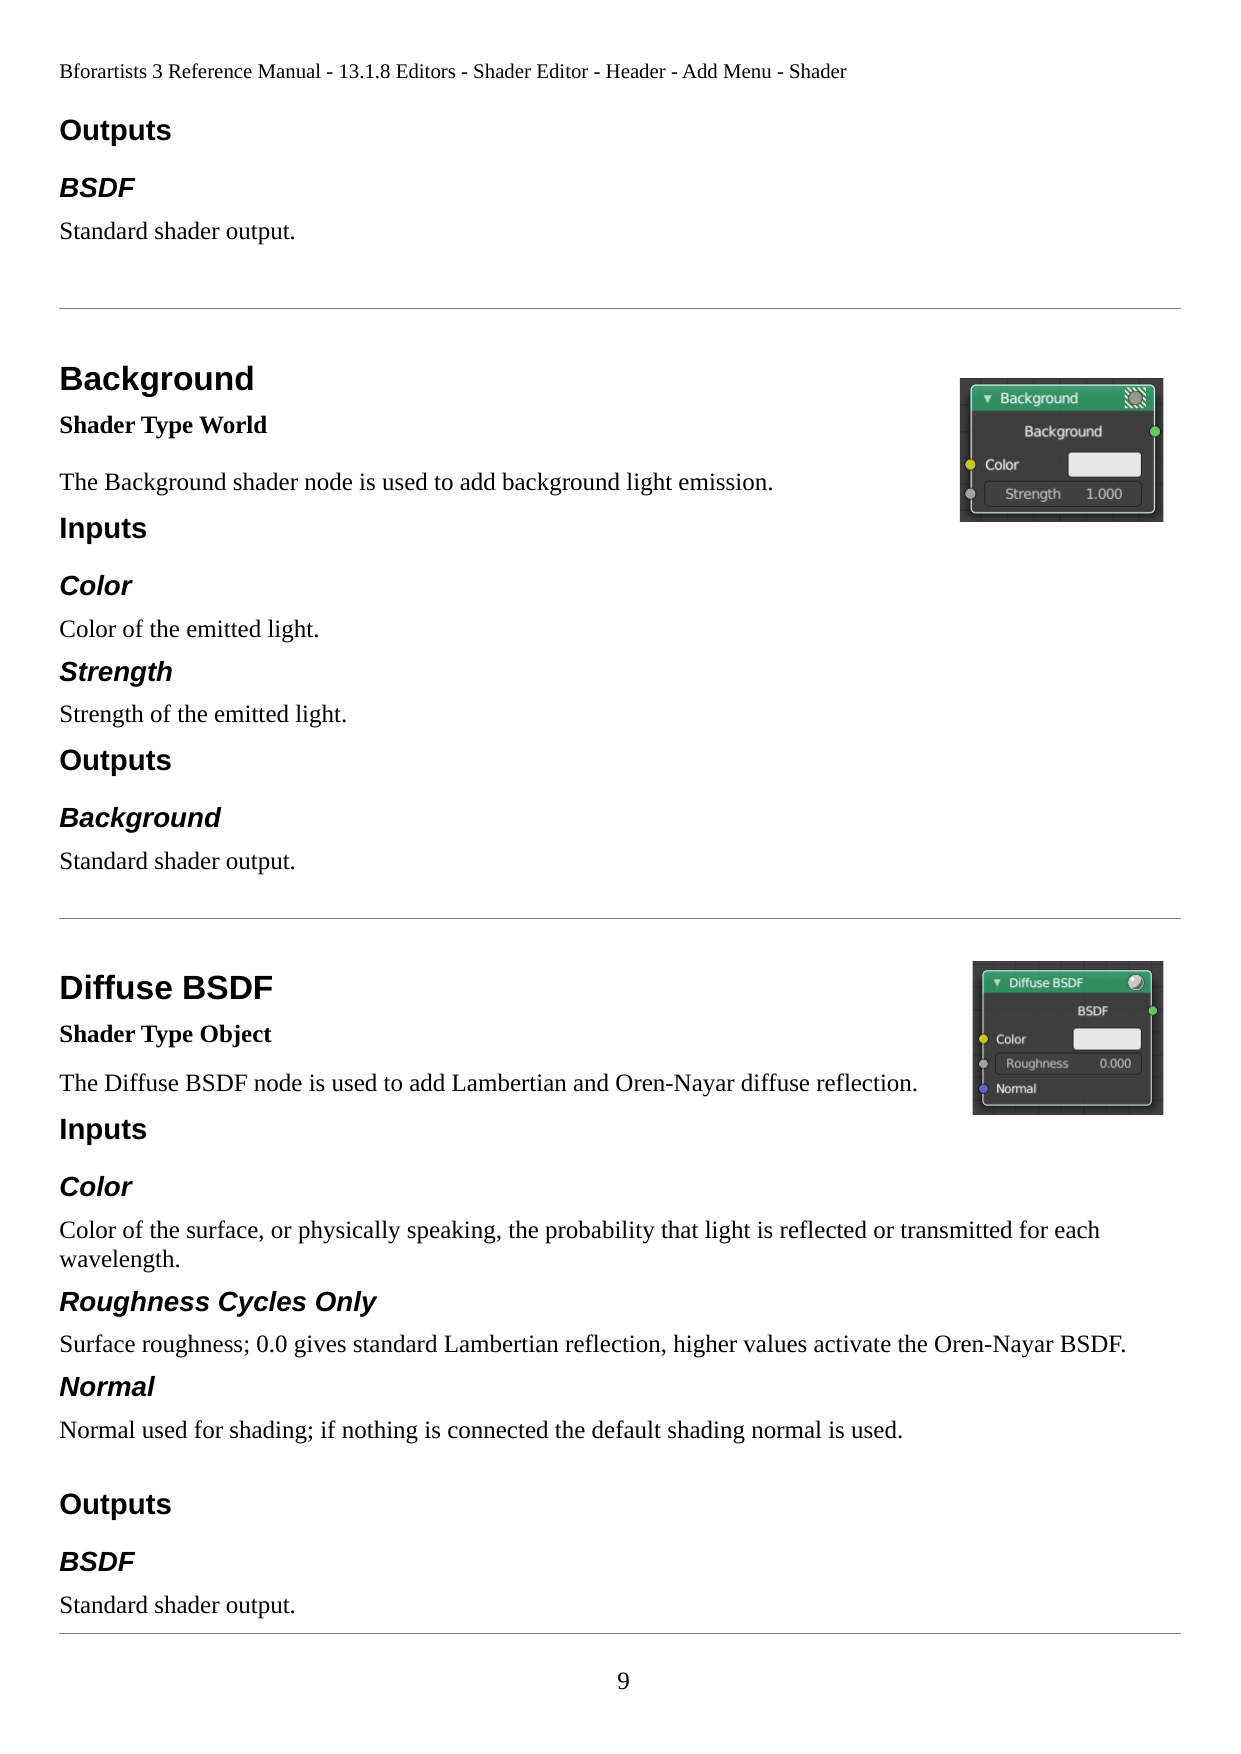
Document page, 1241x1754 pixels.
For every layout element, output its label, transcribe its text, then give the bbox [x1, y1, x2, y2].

subtitle Diffuse BSDF [59, 968, 972, 1007]
subtitle BSDF [59, 1546, 1181, 1578]
subtitle Outputs [59, 1487, 1181, 1521]
subtitle Outputs [59, 113, 1181, 146]
text The Diffuse BSDF node is used to add Lambertian and Oren-Nayar diffuse reflection. [59, 1068, 972, 1097]
picture [972, 961, 1164, 1115]
text [1164, 1019, 1181, 1048]
text Strength of the emitted light. [59, 699, 1181, 728]
text Color of the surface, or physically speaking, the probability that light is reflected or transmitted for each wavelength. [59, 1215, 1181, 1272]
text The Background shader node is used to add background light emission. [59, 467, 959, 496]
subtitle Background [59, 801, 1181, 833]
subtitle Background [59, 358, 1181, 397]
subtitle Inputs [59, 511, 1181, 544]
text Standard shader output. [59, 1590, 1181, 1619]
subtitle Strength [59, 655, 1181, 687]
text Standard shader output. [59, 846, 1181, 874]
text Color of the emitted light. [59, 614, 1181, 642]
subtitle Color [59, 569, 1181, 601]
text Surface roughness; 0.0 gives standard Lambertian reflection, higher values activate the Oren-Nayar BSDF. [59, 1329, 1181, 1358]
text Shader Type Object [59, 1019, 972, 1048]
subtitle BSDF [59, 171, 1181, 203]
text Normal used for shading; if nothing is connected the default shading normal is used. [59, 1415, 1181, 1444]
subtitle Normal [59, 1371, 1181, 1402]
subtitle Outputs [59, 743, 1181, 776]
text Standard shader output. [59, 216, 1181, 244]
subtitle [1164, 968, 1181, 1007]
text [1164, 410, 1181, 438]
subtitle Color [59, 1171, 1181, 1202]
picture [959, 378, 1164, 522]
text Shader Type World [59, 410, 959, 438]
subtitle Inputs [59, 1112, 1181, 1146]
subtitle Roughness Cycles Only [59, 1285, 1181, 1317]
